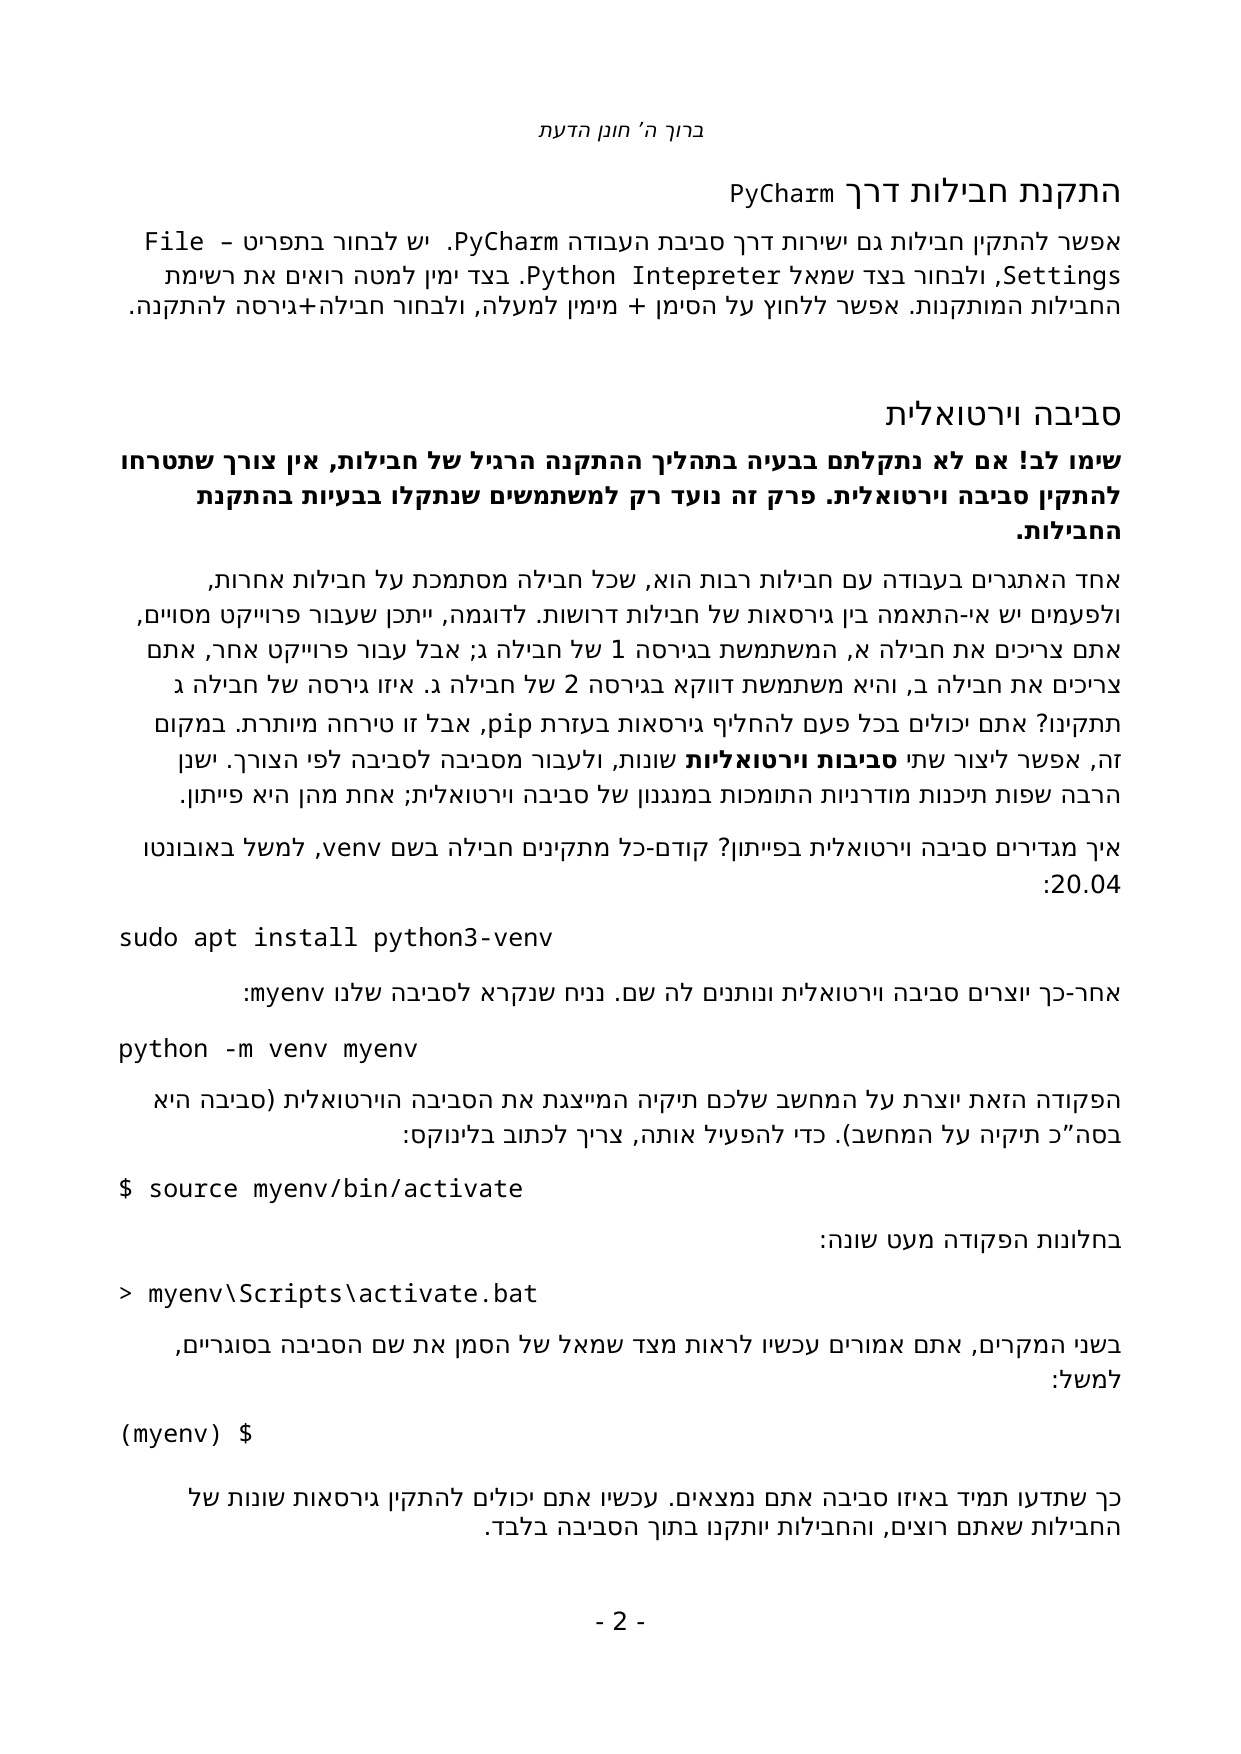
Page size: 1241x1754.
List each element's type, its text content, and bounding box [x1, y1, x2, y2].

subtitle סביבה וירטואלית [118, 394, 1122, 433]
text $ source myenv/bin/activate [118, 1170, 1122, 1204]
text python -m venv myenv [118, 1030, 1122, 1064]
text שימו לב! אם לא נתקלתם בבעיה בתהליך ההתקנה הרגיל של חבילות, אין צורך שתטרחו להתקין סביבה וירטואלית. פרק זה נועד רק למשתמשים שנתקלו בבעיות בהתקנת החבילות. [118, 446, 1122, 545]
text אפשר להתקין חבילות גם ישירות דרך סביבת העבודה PyCharm. יש לבחור בתפריט File – Settings, ולבחור בצד שמאל Python Intepreter. בצד ימין למטה רואים את רשימת החבילות המותקנות. אפשר ללחוץ על הסימן + מימין למעלה, ולבחור חבילה+גירסה להתקנה. [118, 223, 1122, 321]
text הפקודה הזאת יוצרת על המחשב שלכם תיקיה המייצגת את הסביבה הוירטואלית (סביבה היא בסה”כ תיקיה על המחשב). כדי להפעיל אותה, צריך לכתוב בלינוקס: [118, 1086, 1122, 1150]
text כך שתדעו תמיד באיזו סביבה אתם נמצאים. עכשיו אתם יכולים להתקין גירסאות שונות של החבילות שאתם רוצים, והחבילות יותקנו בתוך הסביבה בלבד. [118, 1483, 1122, 1542]
subtitle התקנת חבילות דרך PyCharm [118, 172, 1122, 211]
text (myenv) $ [118, 1415, 1122, 1449]
text sudo apt install python3-venv [118, 919, 1122, 953]
text בשני המקרים, אתם אמורים עכשיו לראות מצד שמאל של הסמן את שם הסביבה בסוגריים, למשל: [118, 1331, 1122, 1395]
text אחד האתגרים בעבודה עם חבילות רבות הוא, שכל חבילה מסתמכת על חבילות אחרות, ולפעמים יש אי-התאמה בין גירסאות של חבילות דרושות. לדוגמה, ייתכן שעבור פרוייקט מסויים, אתם צריכים את חבילה א, המשתמשת בגירסה 1 של חבילה ג; אבל עבור פרוייקט אחר, אתם צריכים את חבילה ב, והיא משתמשת דווקא בגירסה 2 של חבילה ג. איזו גירסה של חבילה ג תתקינו? אתם יכולים בכל פעם להחליף גירסאות בעזרת pip, אבל זו טירחה מיותרת. במקום זה, אפשר ליצור שתי סביבות וירטואליות שונות, ולעבור מסביבה לסביבה לפי הצורך. ישנן הרבה שפות תיכנות מודרניות התומכות במנגנון של סביבה וירטואלית; אחת מהן היא פייתון. [118, 566, 1122, 809]
text אחר-כך יוצרים סביבה וירטואלית ונותנים לה שם. נניח שנקרא לסביבה שלנו myenv: [118, 975, 1122, 1009]
text בחלונות הפקודה מעט שונה: [118, 1226, 1122, 1255]
text איך מגדירים סביבה וירטואלית בפייתון? קודם-כל מתקינים חבילה בשם venv, למשל באובונטו 20.04: [118, 830, 1122, 899]
text > myenv\Scripts\activate.bat [118, 1275, 1122, 1309]
